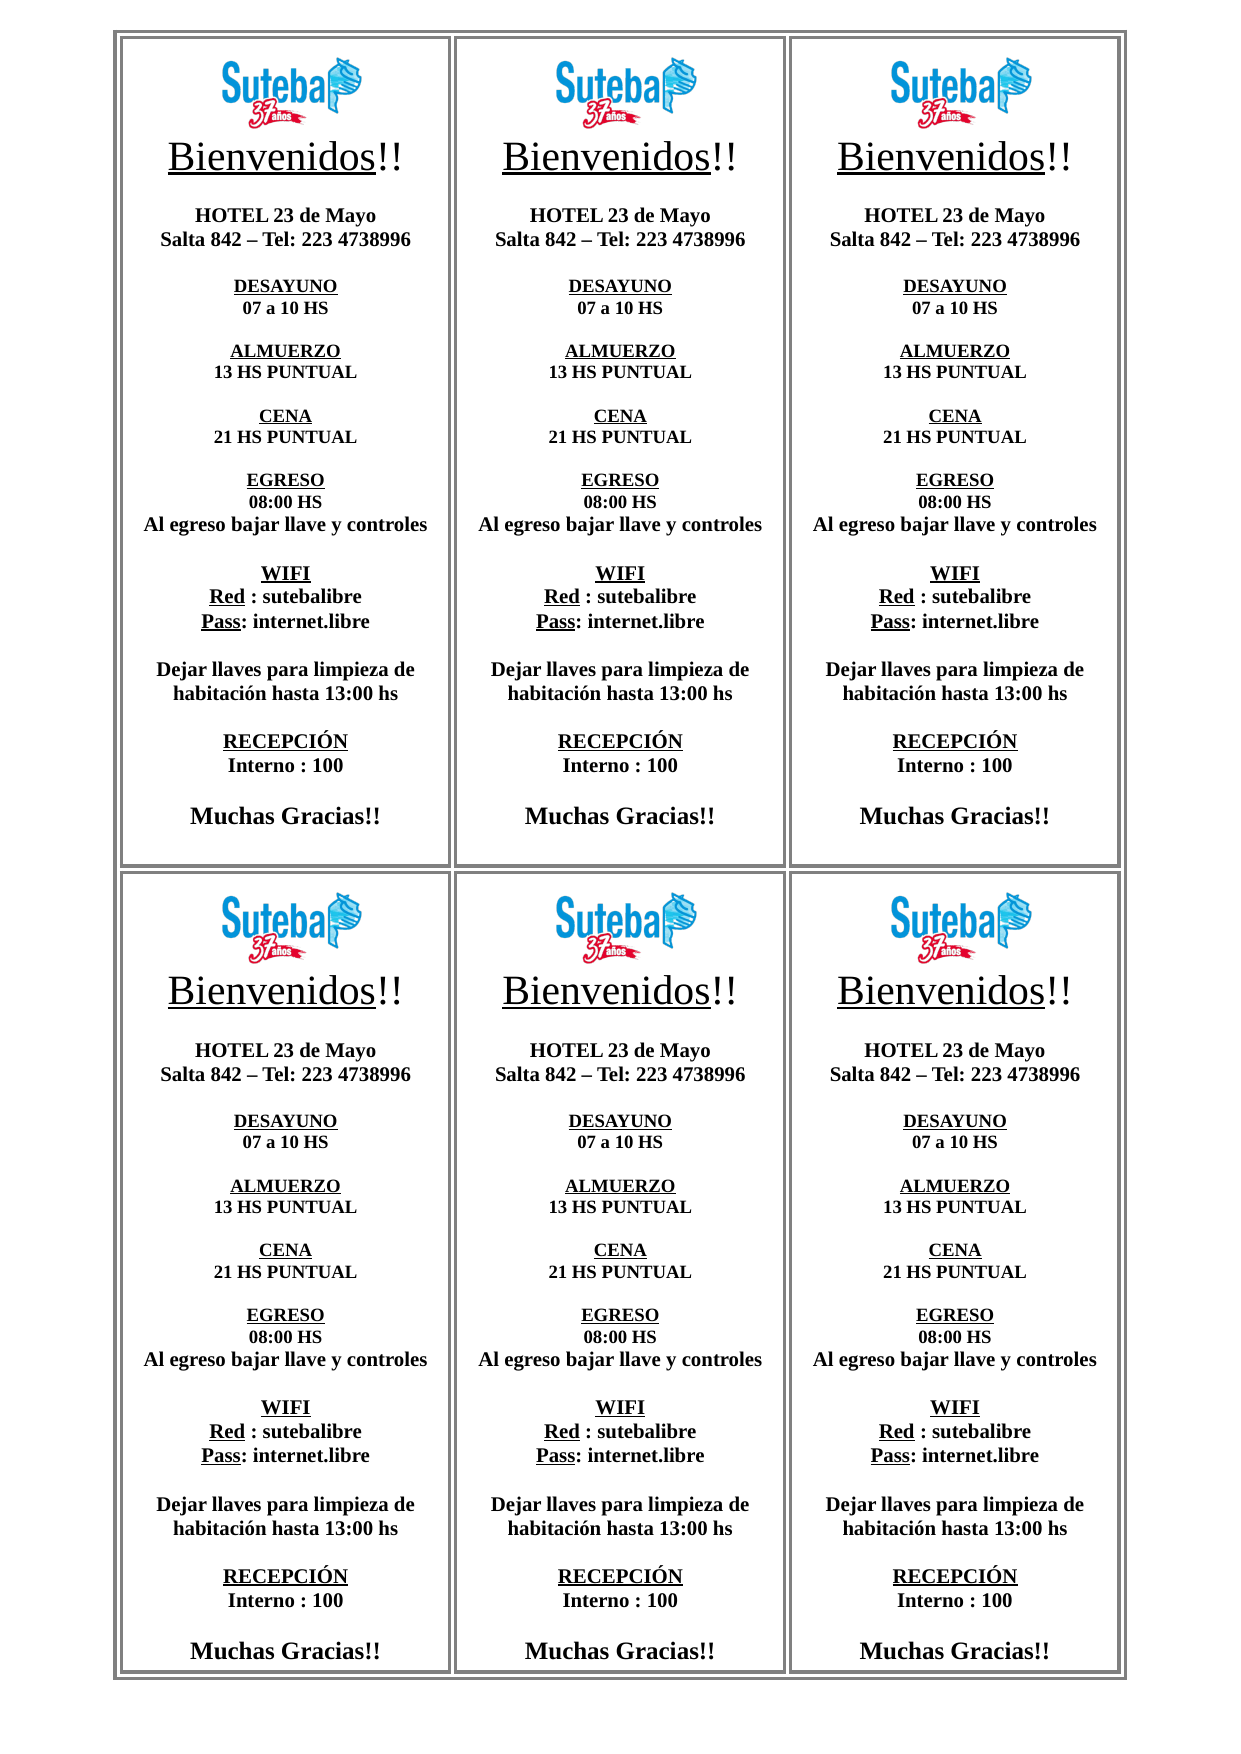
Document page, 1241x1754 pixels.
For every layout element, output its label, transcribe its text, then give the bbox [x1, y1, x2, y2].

picture [887, 55, 1033, 131]
picture [218, 55, 364, 131]
table_header Bienvenidos!! HOTEL 23 de Mayo Salta 842 – Tel: 223 4738996 DESAYUNO 07 a 10 HS ALMUERZO 13 HS PUNTUAL CENA 21 HS PUNTUAL EGRESO 08:00 HS Al egreso bajar llave y controles WIFI Red : sutebalibre Pass: internet.libre Dejar llaves para limpieza de habitación hasta 13:00 hs RECEPCIÓN Interno : 100 Muchas Gracias!! [118, 33, 453, 864]
picture [552, 55, 699, 131]
picture [887, 890, 1033, 966]
picture [218, 890, 364, 966]
table_cell Bienvenidos!! HOTEL 23 de Mayo Salta 842 – Tel: 223 4738996 DESAYUNO 07 a 10 HS ALMUERZO 13 HS PUNTUAL CENA 21 HS PUNTUAL EGRESO 08:00 HS Al egreso bajar llave y controles WIFI Red : sutebalibre Pass: internet.libre Dejar llaves para limpieza de habitación hasta 13:00 hs RECEPCIÓN Interno : 100 Muchas Gracias!! [453, 864, 787, 1670]
table_header Bienvenidos!! HOTEL 23 de Mayo Salta 842 – Tel: 223 4738996 DESAYUNO 07 a 10 HS ALMUERZO 13 HS PUNTUAL CENA 21 HS PUNTUAL EGRESO 08:00 HS Al egreso bajar llave y controles WIFI Red : sutebalibre Pass: internet.libre Dejar llaves para limpieza de habitación hasta 13:00 hs RECEPCIÓN Interno : 100 Muchas Gracias!! [788, 33, 1122, 864]
table_cell Bienvenidos!! HOTEL 23 de Mayo Salta 842 – Tel: 223 4738996 DESAYUNO 07 a 10 HS ALMUERZO 13 HS PUNTUAL CENA 21 HS PUNTUAL EGRESO 08:00 HS Al egreso bajar llave y controles WIFI Red : sutebalibre Pass: internet.libre Dejar llaves para limpieza de habitación hasta 13:00 hs RECEPCIÓN Interno : 100 Muchas Gracias!! [788, 864, 1122, 1670]
picture [552, 890, 699, 966]
table_cell Bienvenidos!! HOTEL 23 de Mayo Salta 842 – Tel: 223 4738996 DESAYUNO 07 a 10 HS ALMUERZO 13 HS PUNTUAL CENA 21 HS PUNTUAL EGRESO 08:00 HS Al egreso bajar llave y controles WIFI Red : sutebalibre Pass: internet.libre Dejar llaves para limpieza de habitación hasta 13:00 hs RECEPCIÓN Interno : 100 Muchas Gracias!! [118, 864, 453, 1670]
table_header Bienvenidos!! HOTEL 23 de Mayo Salta 842 – Tel: 223 4738996 DESAYUNO 07 a 10 HS ALMUERZO 13 HS PUNTUAL CENA 21 HS PUNTUAL EGRESO 08:00 HS Al egreso bajar llave y controles WIFI Red : sutebalibre Pass: internet.libre Dejar llaves para limpieza de habitación hasta 13:00 hs RECEPCIÓN Interno : 100 Muchas Gracias!! [453, 33, 787, 864]
